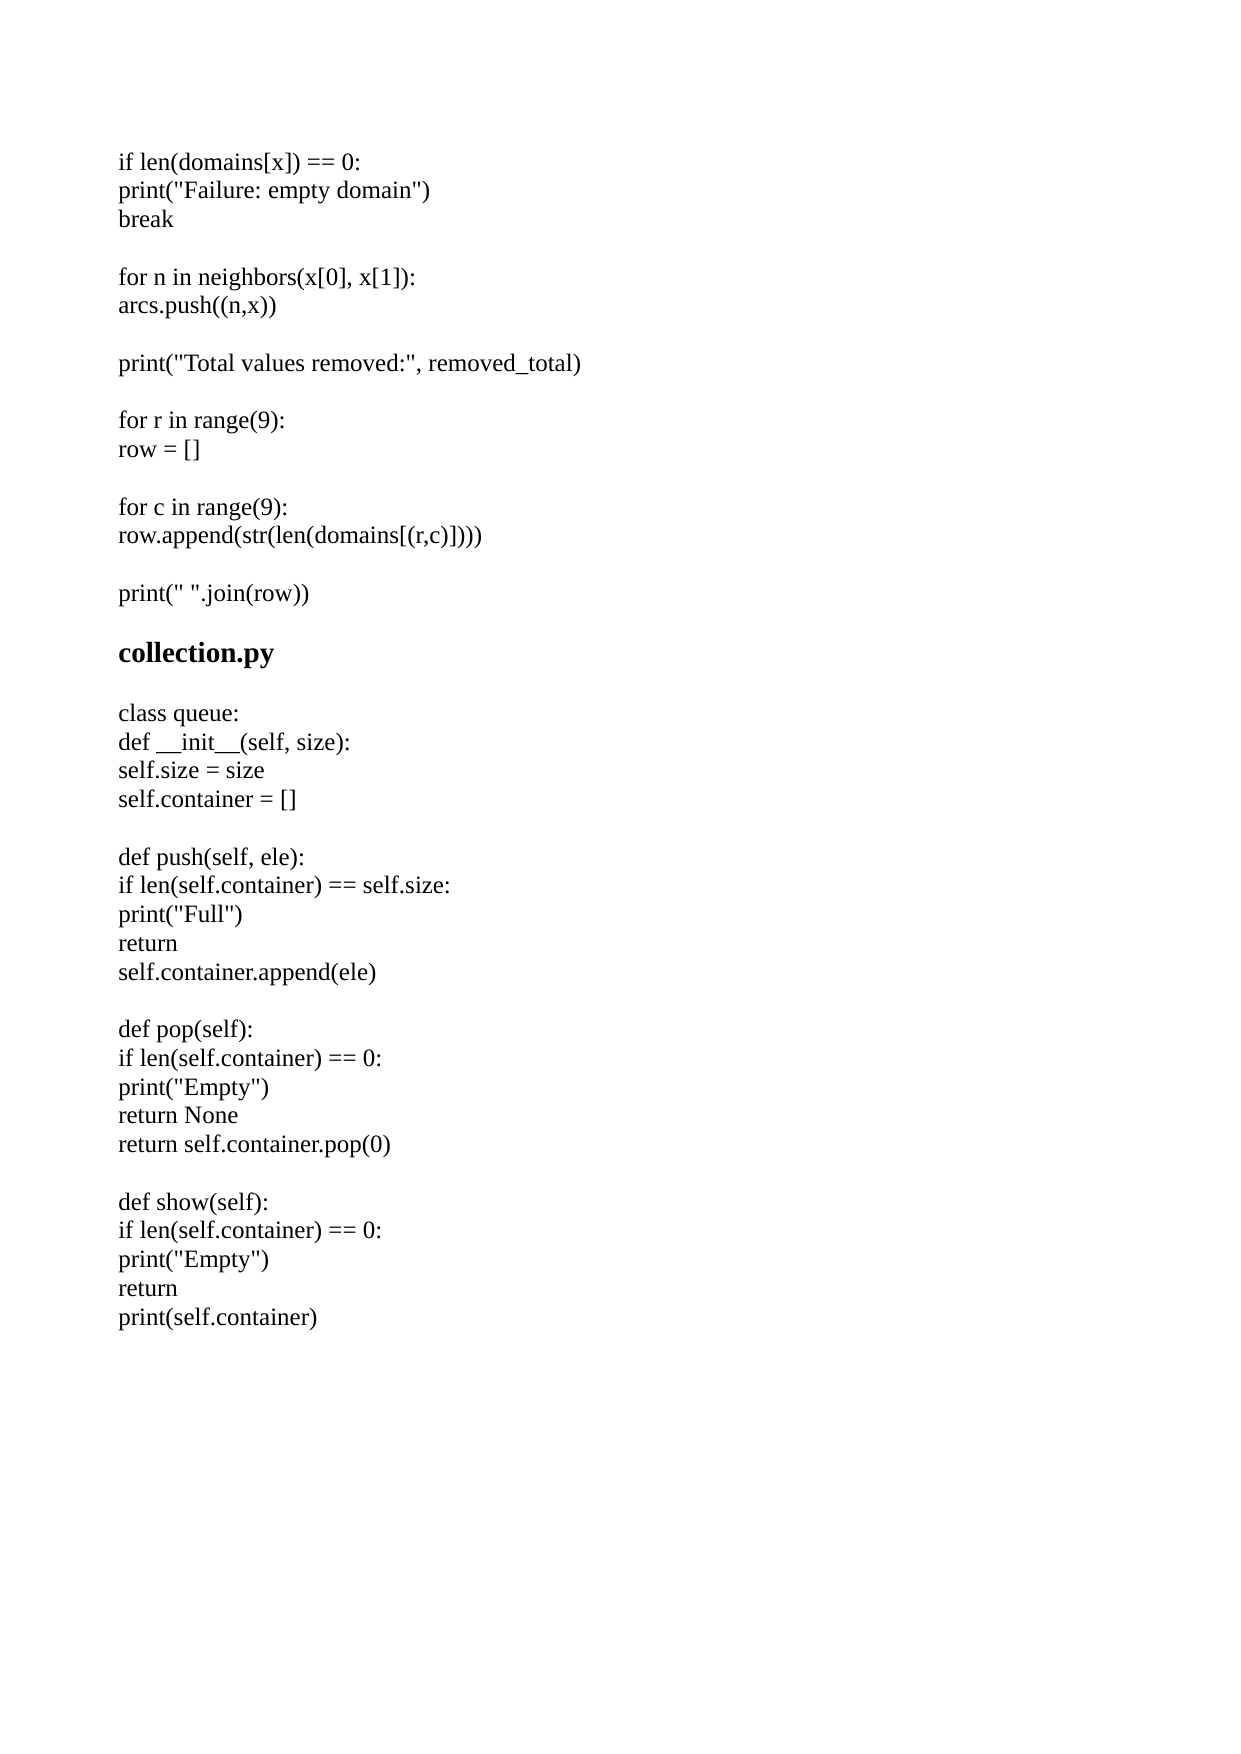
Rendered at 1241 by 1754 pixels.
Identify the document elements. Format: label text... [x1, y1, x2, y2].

text if len(self.container) == 0: [118, 1043, 1122, 1072]
text if len(self.container) == 0: [118, 1215, 1122, 1244]
text def push(self, ele): [118, 842, 1122, 870]
text print(self.container) [118, 1302, 1122, 1330]
text return [118, 928, 1122, 957]
text row = [] [118, 434, 1122, 463]
text self.size = size [118, 755, 1122, 784]
text for n in neighbors(x[0], x[1]): [118, 262, 1122, 291]
text print("Failure: empty domain") [118, 176, 1122, 204]
text for c in range(9): [118, 492, 1122, 521]
text return [118, 1273, 1122, 1302]
text def pop(self): [118, 1014, 1122, 1043]
text print("Empty") [118, 1072, 1122, 1100]
text self.container = [] [118, 784, 1122, 813]
text row.append(str(len(domains[(r,c)]))) [118, 521, 1122, 549]
text collection.py [118, 636, 1122, 669]
text if len(self.container) == self.size: [118, 870, 1122, 899]
text print("Total values removed:", removed_total) [118, 348, 1122, 377]
text def __init__(self, size): [118, 727, 1122, 755]
text if len(domains[x]) == 0: [118, 147, 1122, 176]
text return None [118, 1100, 1122, 1129]
text return self.container.pop(0) [118, 1129, 1122, 1158]
text break [118, 204, 1122, 233]
text def show(self): [118, 1187, 1122, 1215]
text print("Empty") [118, 1244, 1122, 1273]
text arcs.push((n,x)) [118, 291, 1122, 319]
text print("Full") [118, 899, 1122, 928]
text for r in range(9): [118, 406, 1122, 434]
text print(" ".join(row)) [118, 578, 1122, 607]
text self.container.append(ele) [118, 957, 1122, 985]
text class queue: [118, 698, 1122, 727]
